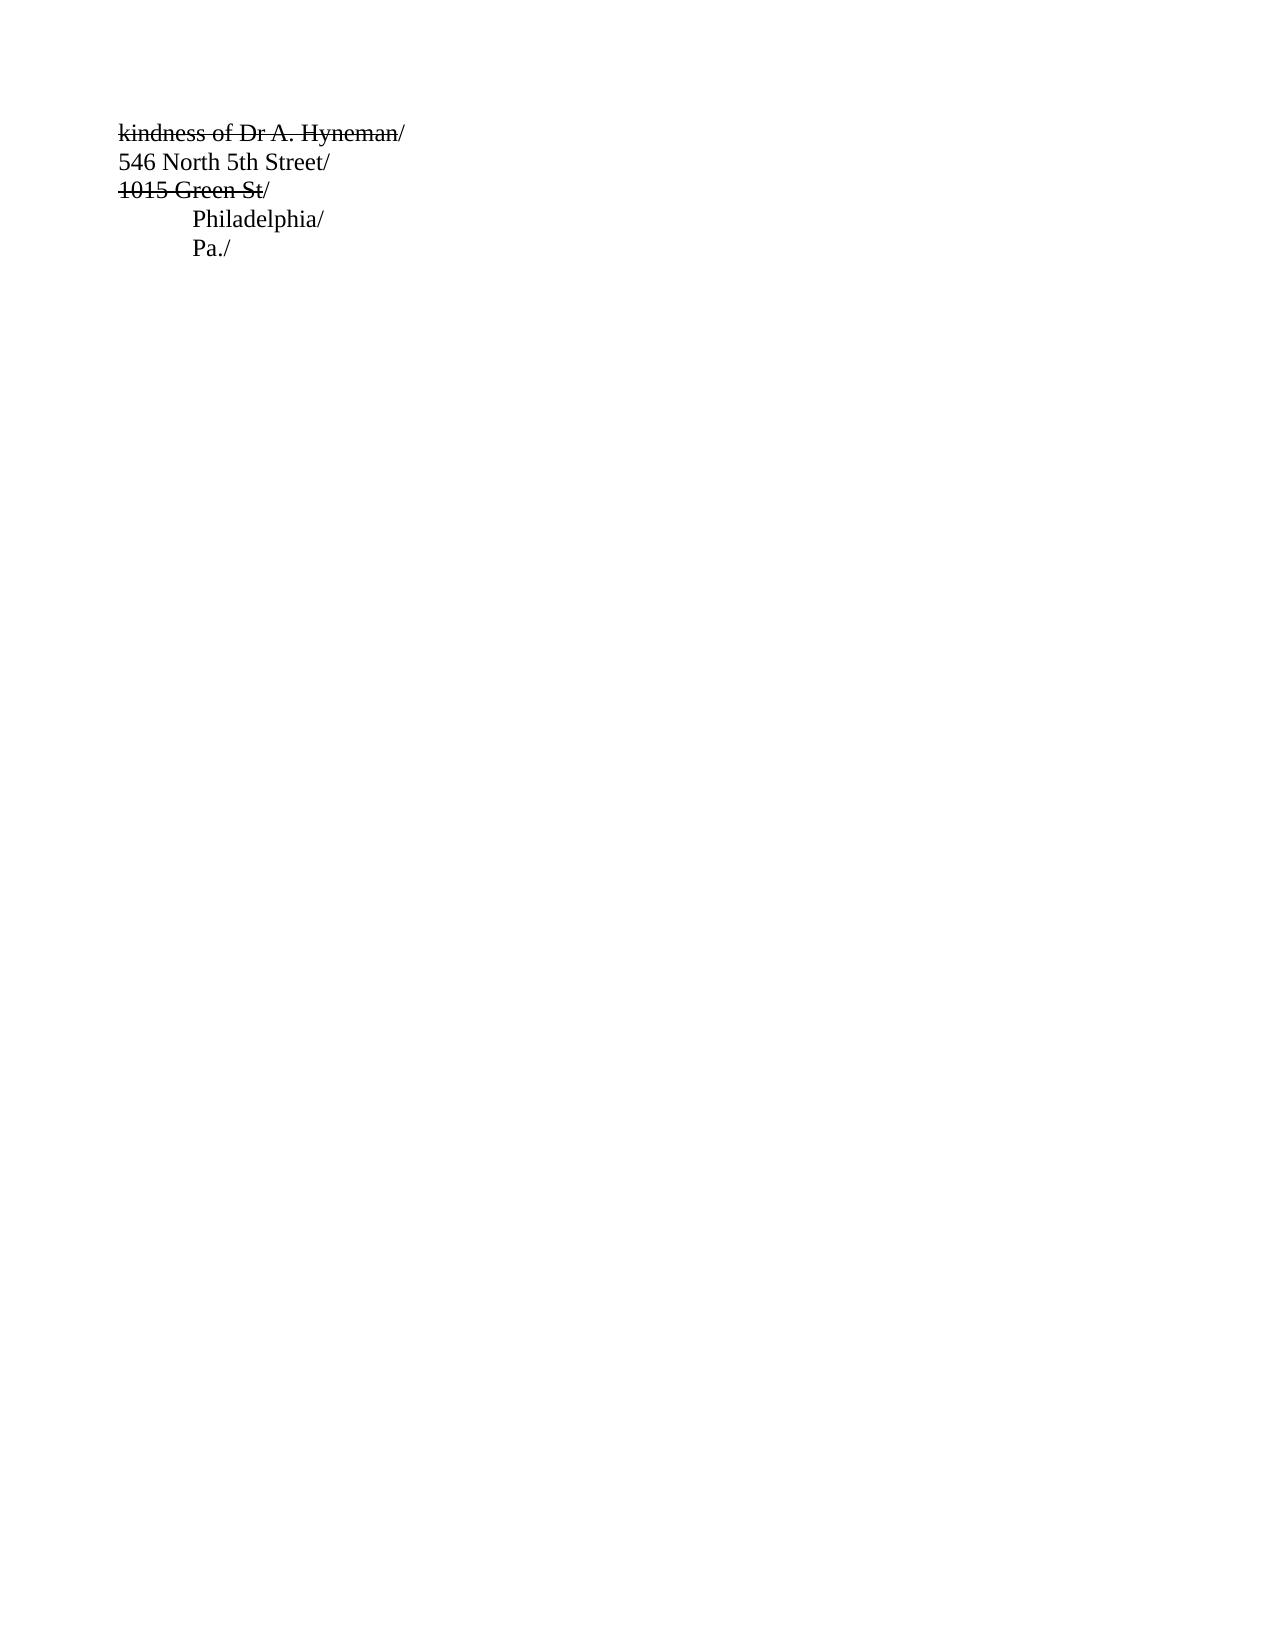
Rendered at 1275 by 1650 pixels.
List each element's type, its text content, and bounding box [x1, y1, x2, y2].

text 1015 Green St/ [118, 176, 1157, 204]
text Philadelphia/ [118, 204, 1157, 233]
text Pa./ [118, 233, 1157, 262]
text kindness of Dr A. Hyneman/ [118, 118, 1157, 147]
text 546 North 5th Street/ [118, 147, 1157, 176]
